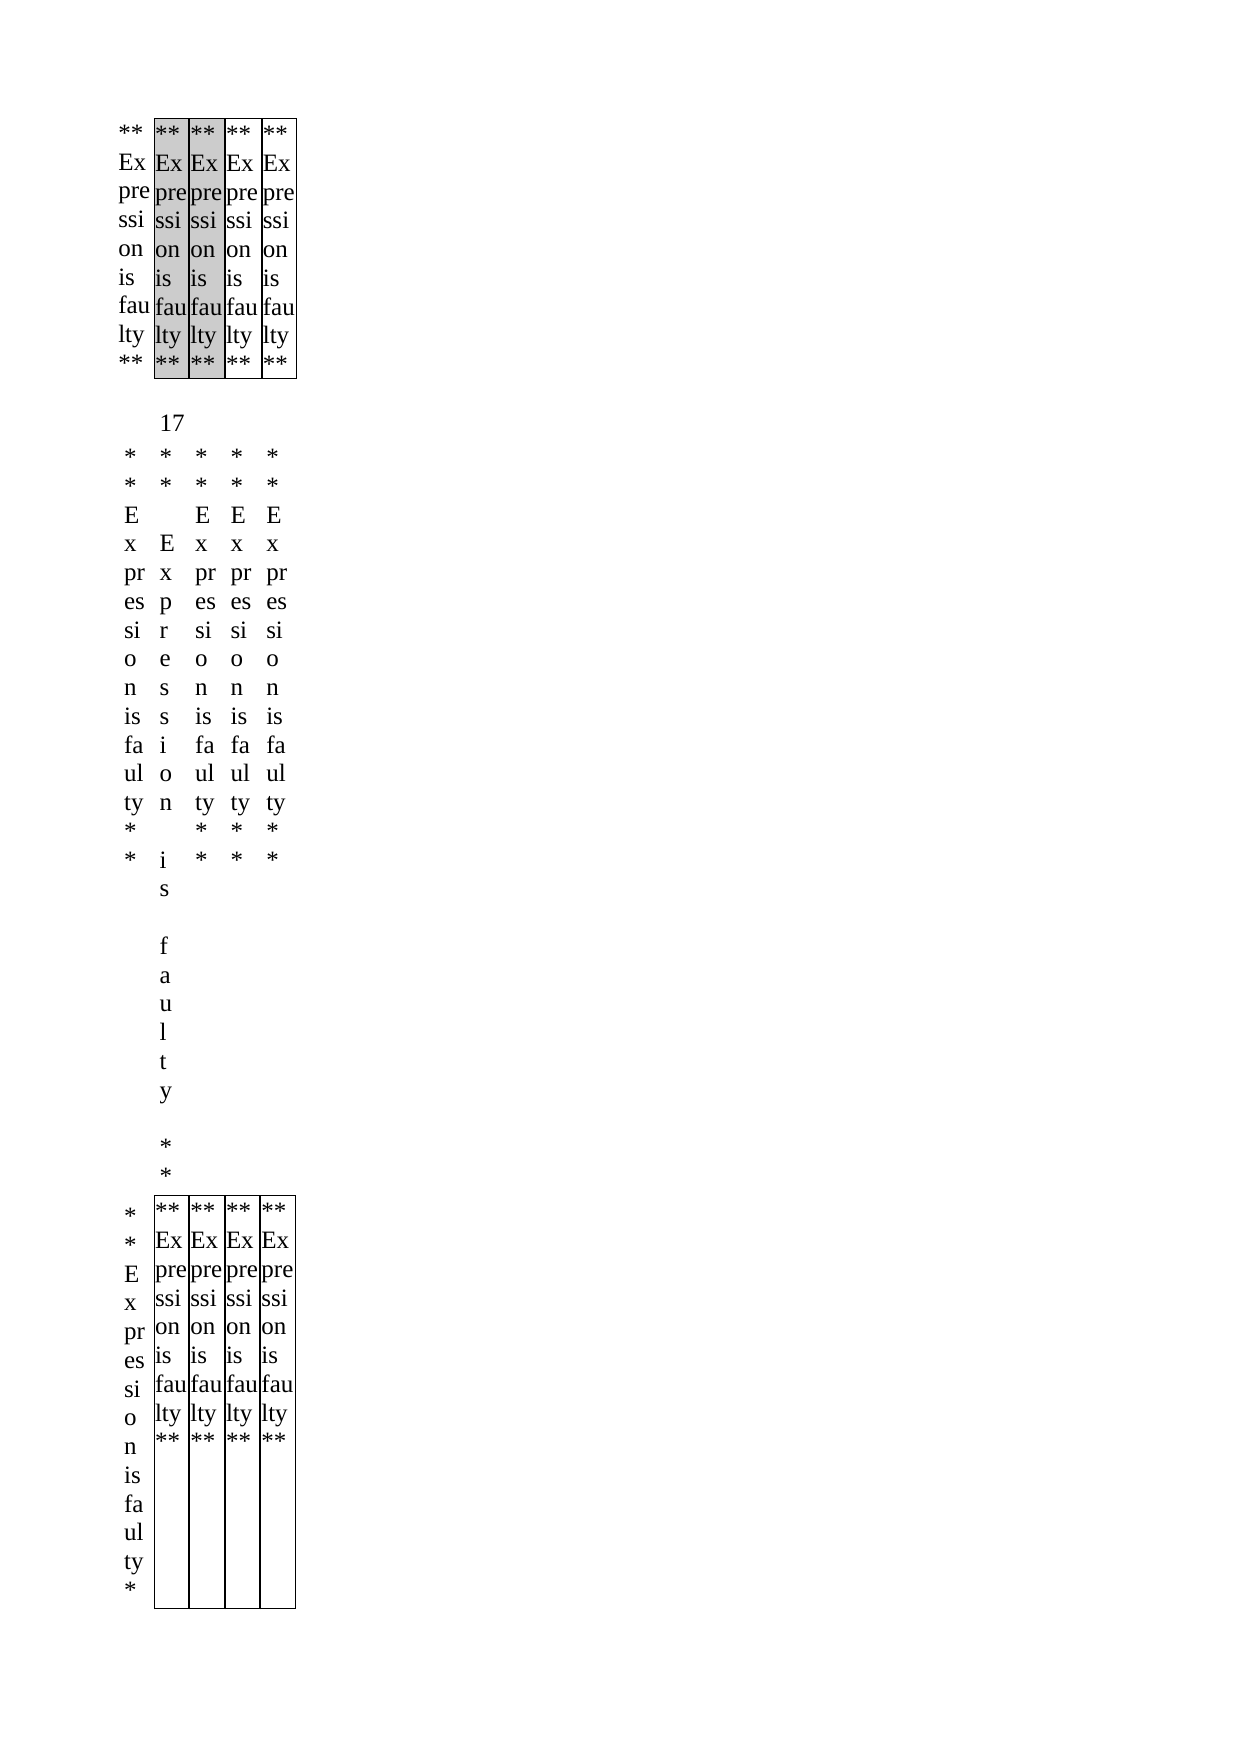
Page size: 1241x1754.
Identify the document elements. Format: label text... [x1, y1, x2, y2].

table_cell 1,80E+308 [155, 1196, 188, 1608]
table_cell 1,80E+308 [118, 1195, 154, 1609]
table_header 1,80E+308 [154, 436, 189, 1195]
text 17 [159, 408, 1122, 436]
table_header 1,80E+308 [260, 436, 296, 1195]
table_header 1,80E+308 [118, 436, 154, 1195]
table_cell 1,80E+308 [263, 119, 296, 378]
table_cell 1,80E+308 [226, 1196, 259, 1608]
table_header 1,80E+308 [189, 436, 225, 1195]
table_cell 1,80E+308 [226, 119, 261, 378]
table_header 1,80E+308 [225, 436, 260, 1195]
table_cell 1,80E+308 [118, 118, 154, 379]
table_cell 1,80E+308 [190, 1196, 224, 1608]
table_cell 1,80E+308 [261, 1196, 295, 1608]
